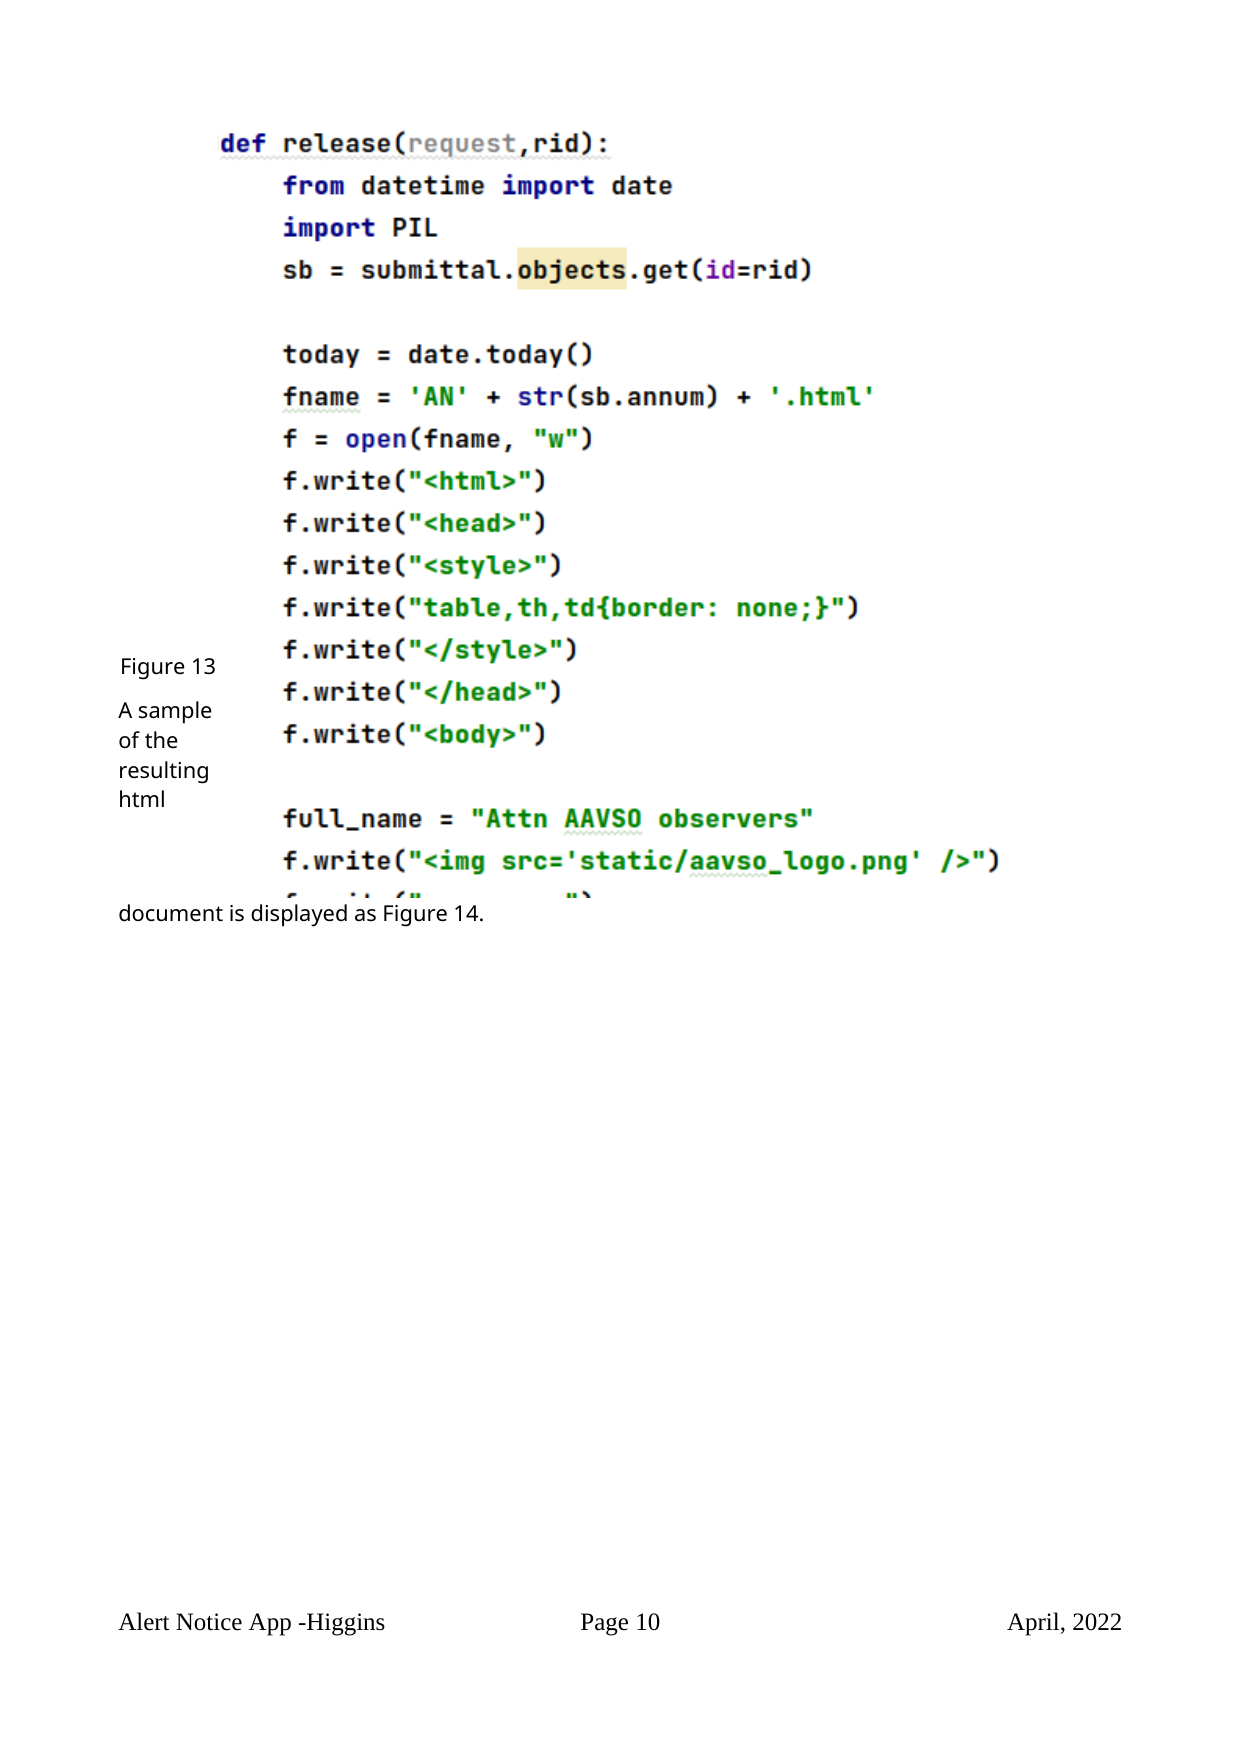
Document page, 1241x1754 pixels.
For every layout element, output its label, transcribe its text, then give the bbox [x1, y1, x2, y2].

text Figure 13 [118, 651, 217, 680]
text A sample of the resulting html document is displayed as Figure 14. [118, 695, 1122, 928]
text [1023, 651, 1122, 680]
picture [217, 118, 1023, 898]
